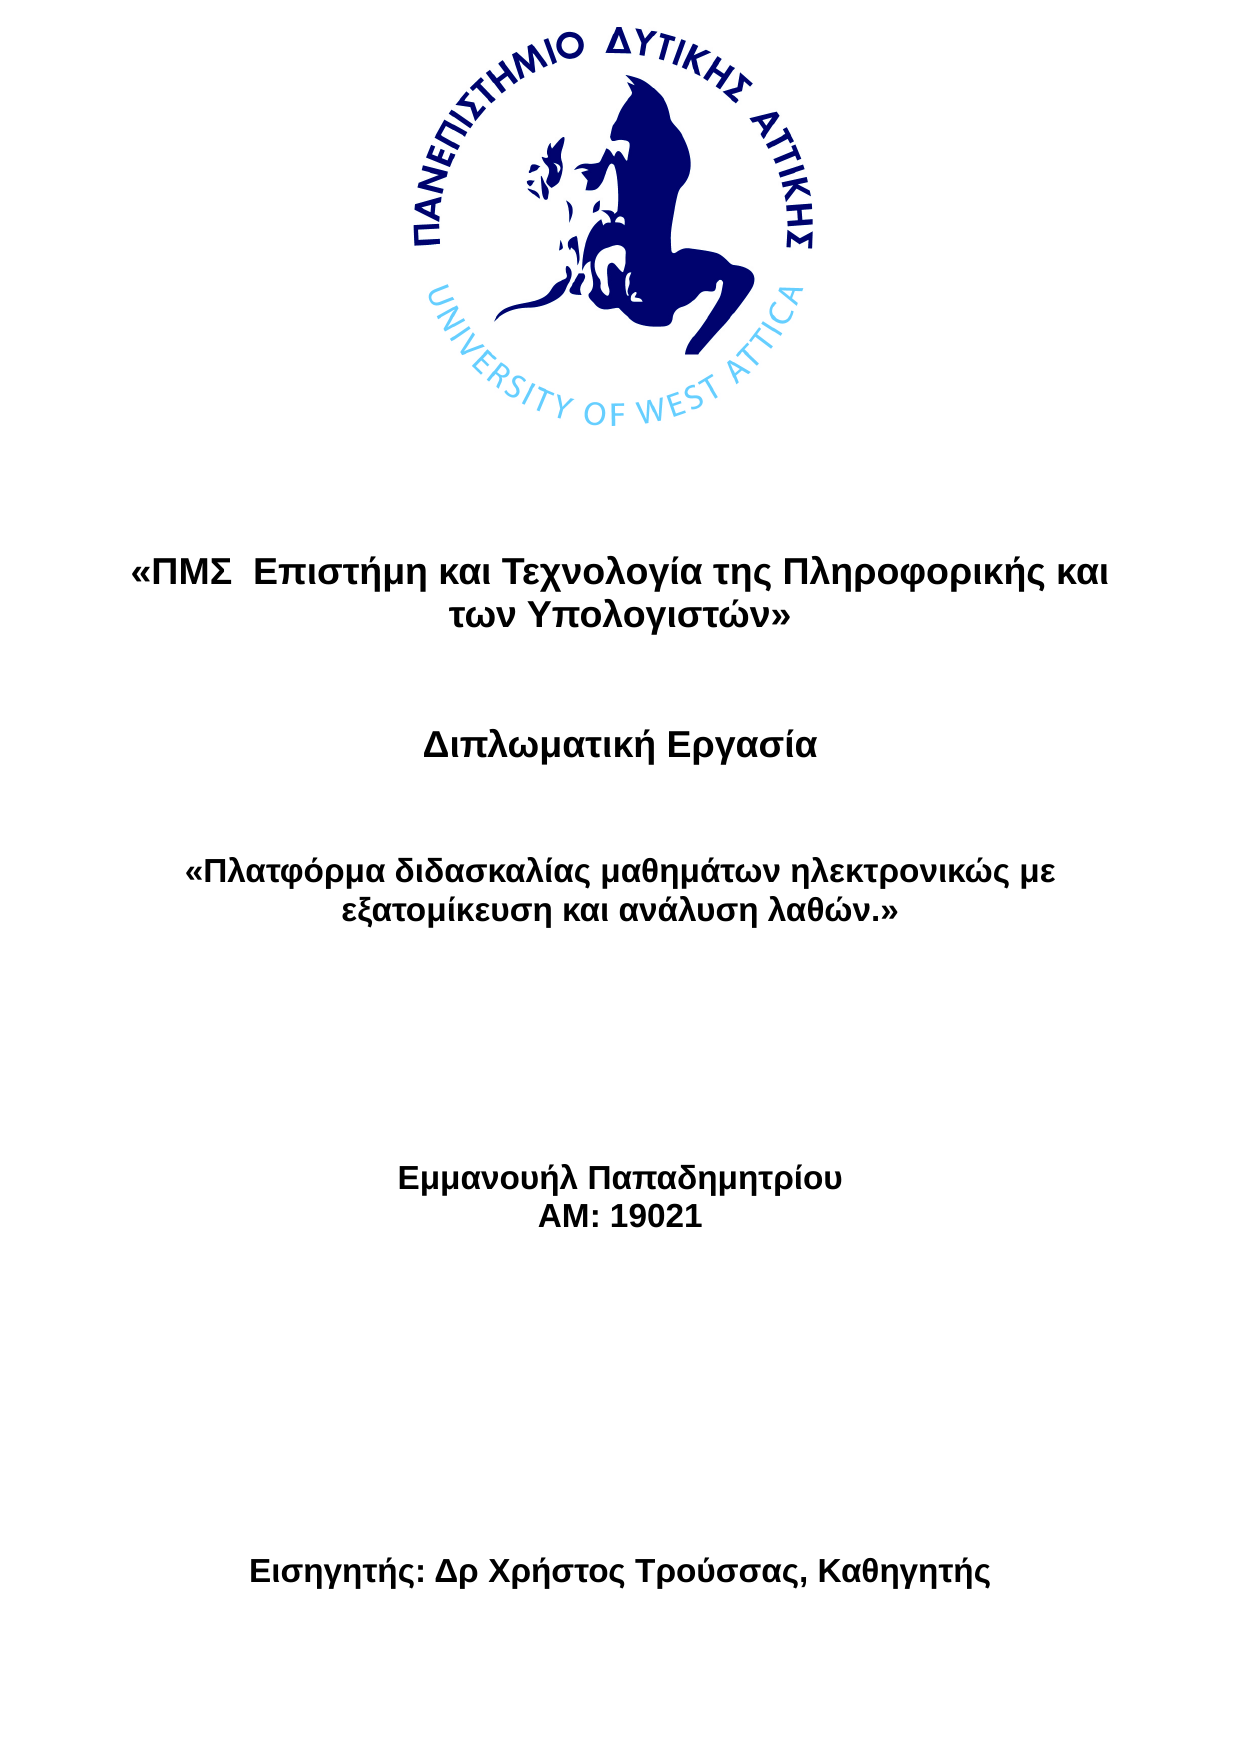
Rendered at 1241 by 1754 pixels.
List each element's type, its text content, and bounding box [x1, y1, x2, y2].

picture [413, 27, 813, 426]
text Διπλωματική Εργασία [118, 722, 1122, 765]
text ΑΜ: 19021 [118, 1197, 1122, 1235]
text Εμμανουήλ Παπαδημητρίου [118, 1158, 1122, 1197]
text «ΠΜΣ Επιστήμη και Τεχνολογία της Πληροφορικής και των Υπολογιστών» [118, 549, 1122, 636]
text «Πλατφόρμα διδασκαλίας μαθημάτων ηλεκτρονικώς με εξατομίκευση και ανάλυση λαθών.» [118, 851, 1122, 928]
text Εισηγητής: Δρ Χρήστος Τρούσσας, Καθηγητής [118, 1552, 1122, 1590]
